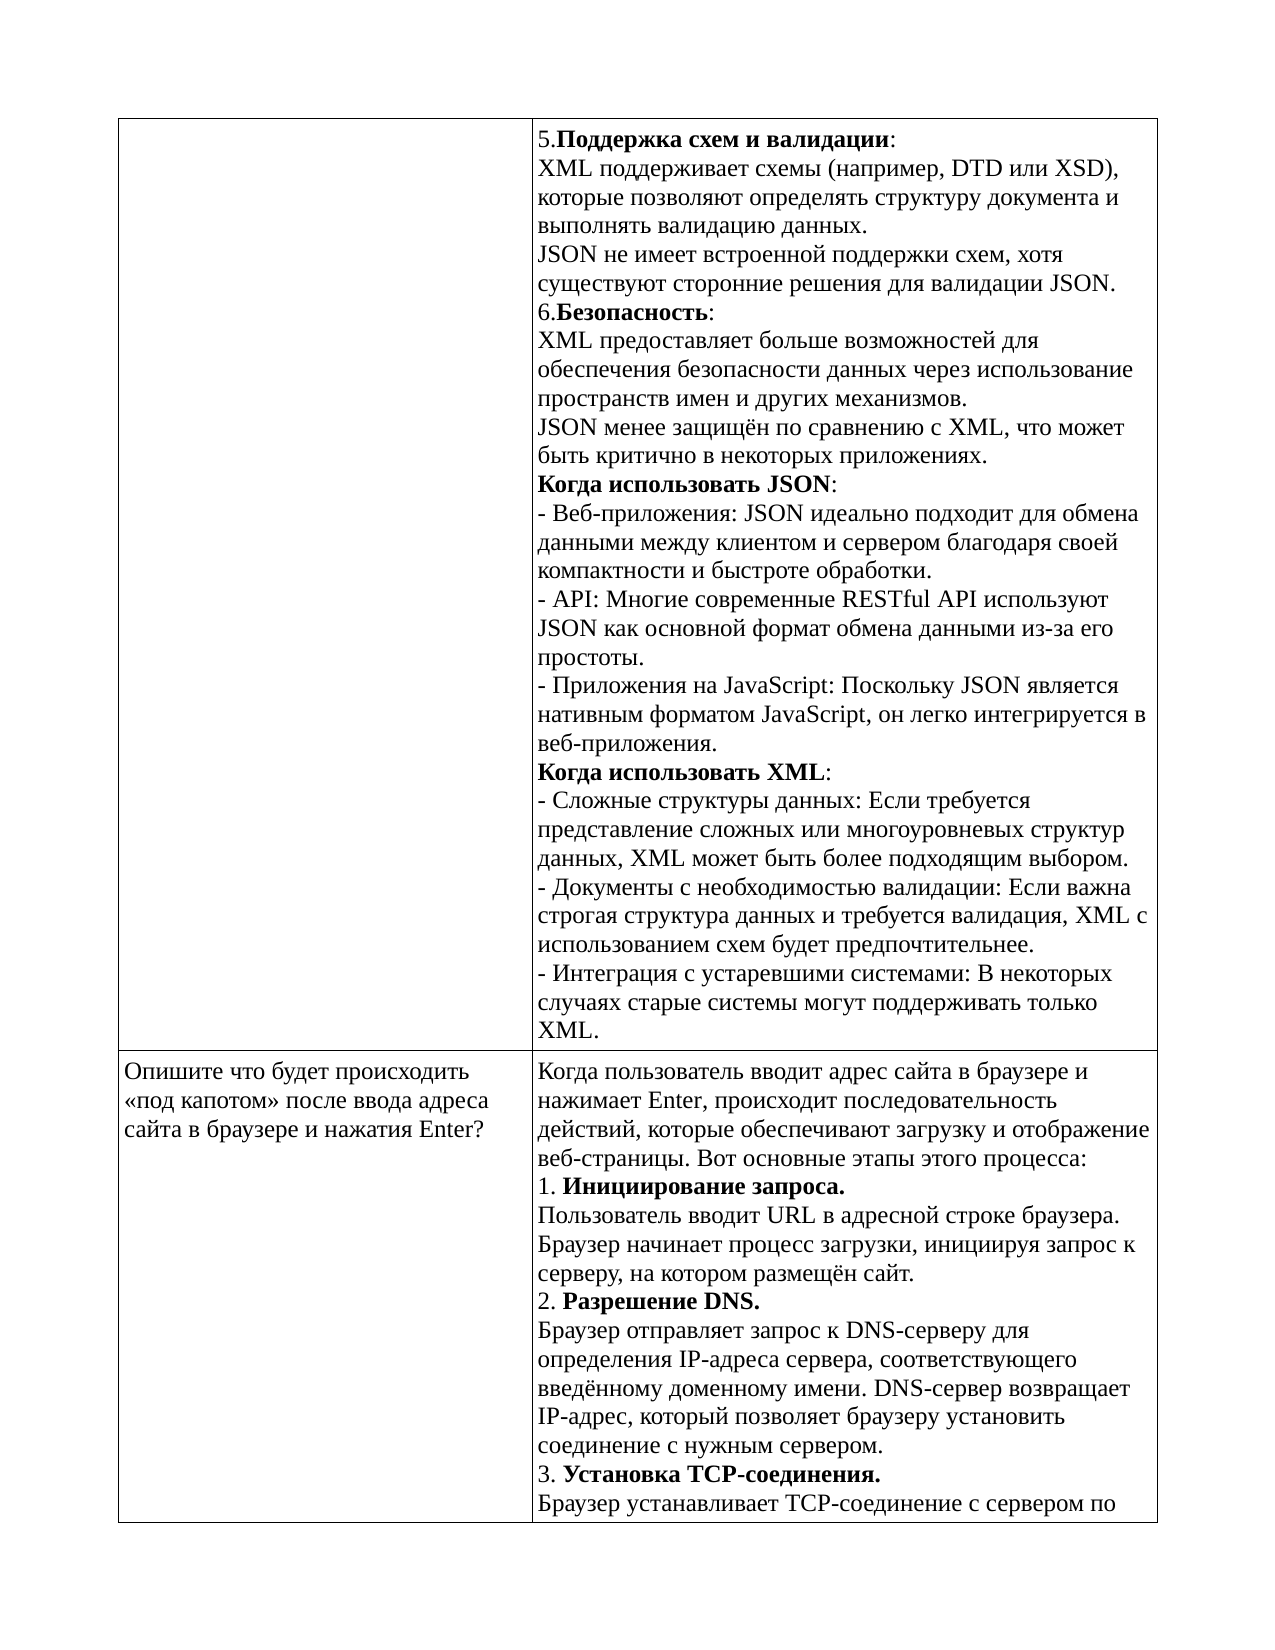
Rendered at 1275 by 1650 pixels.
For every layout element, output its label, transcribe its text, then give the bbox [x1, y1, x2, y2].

table_cell Опишите что будет происходить «под капотом» после ввода адреса сайта в браузере и нажатия Enter? [119, 1051, 532, 1522]
table_cell [119, 119, 532, 1050]
table_cell 5.Поддержка схем и валидации: XML поддерживает схемы (например, DTD или XSD), которые позволяют определять структуру документа и выполнять валидацию данных. JSON не имеет встроенной поддержки схем, хотя существуют сторонние решения для валидации JSON. 6.Безопасность: XML предоставляет больше возможностей для обеспечения безопасности данных через использование пространств имен и других механизмов. JSON менее защищён по сравнению с XML, что может быть критично в некоторых приложениях. Когда использовать JSON: - Веб-приложения: JSON идеально подходит для обмена данными между клиентом и сервером благодаря своей компактности и быстроте обработки. - API: Многие современные RESTful API используют JSON как основной формат обмена данными из-за его простоты. - Приложения на JavaScript: Поскольку JSON является нативным форматом JavaScript, он легко интегрируется в веб-приложения. Когда использовать XML: - Сложные структуры данных: Если требуется представление сложных или многоуровневых структур данных, XML может быть более подходящим выбором. - Документы с необходимостью валидации: Если важна строгая структура данных и требуется валидация, XML с использованием схем будет предпочтительнее. - Интеграция с устаревшими системами: В некоторых случаях старые системы могут поддерживать только XML. [533, 119, 1157, 1050]
table_cell Когда пользователь вводит адрес сайта в браузере и нажимает Enter, происходит последовательность действий, которые обеспечивают загрузку и отображение веб-страницы. Вот основные этапы этого процесса: 1. Инициирование запроса. Пользователь вводит URL в адресной строке браузера. Браузер начинает процесс загрузки, инициируя запрос к серверу, на котором размещён сайт. 2. Разрешение DNS. Браузер отправляет запрос к DNS-серверу для определения IP-адреса сервера, соответствующего введённому доменному имени. DNS-сервер возвращает IP-адрес, который позволяет браузеру установить соединение с нужным сервером. 3. Установка TCP-соединения. Браузер устанавливает TCP-соединение с сервером по [533, 1051, 1157, 1522]
